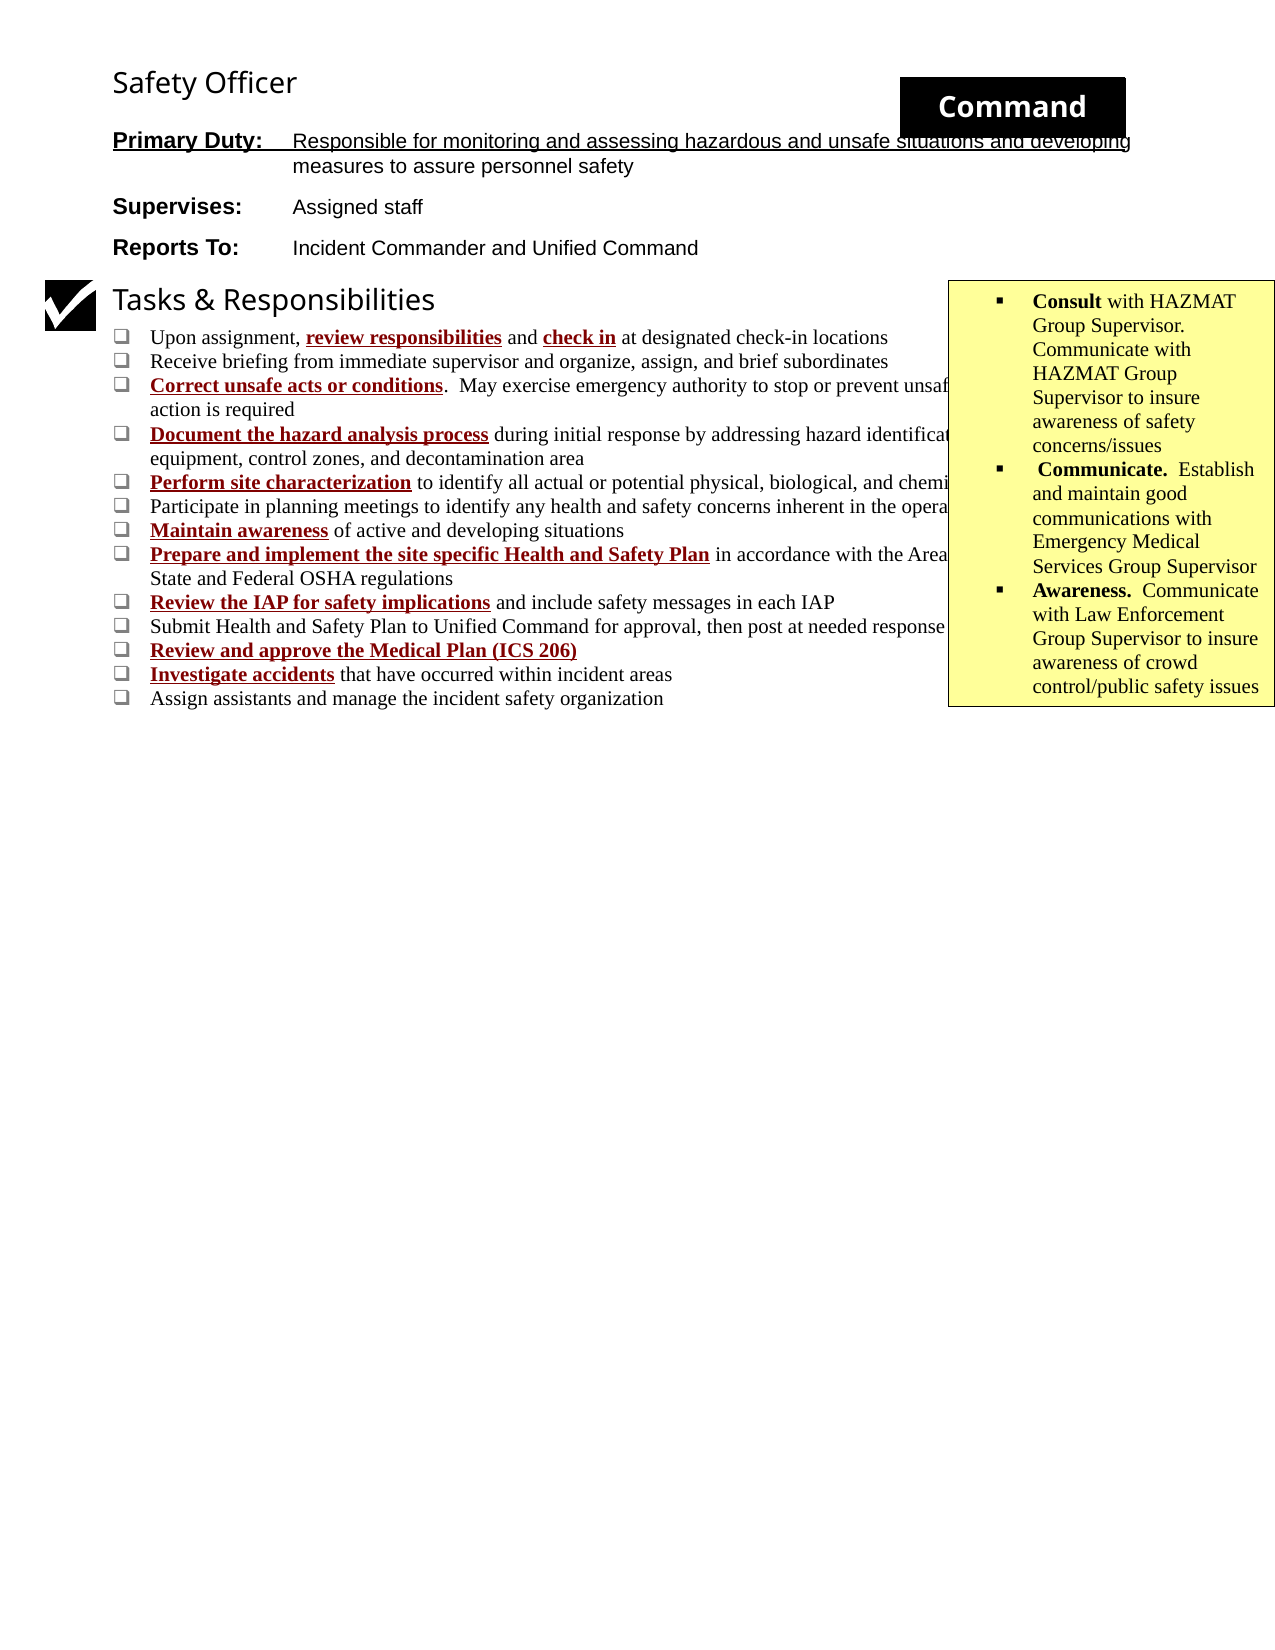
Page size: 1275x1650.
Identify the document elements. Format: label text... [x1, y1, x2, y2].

list Perform site characterization to identify all actual or potential physical, biological, and chemical hazards [112, 469, 948, 494]
text Primary Duty: Responsible for monitoring and assessing hazardous and unsafe situations and developing measures to assure personnel safety [112, 127, 1162, 178]
list Prepare and implement the site specific Health and Safety Plan in accordance with the Area Contingency Plan and State and Federal OSHA regulations [112, 542, 948, 590]
list Awareness. Communicate with Law Enforcement Group Supervisor to insure awareness of crowd control/public safety issues [995, 578, 1265, 698]
list Maintain awareness of active and developing situations [112, 518, 948, 542]
list Upon assignment, review responsibilities and check in at designated check-in locations [112, 325, 948, 349]
list Review the IAP for safety implications and include safety messages in each IAP [112, 590, 948, 614]
text Reports To: Incident Commander and Unified Command [112, 234, 1162, 261]
list Participate in planning meetings to identify any health and safety concerns inherent in the operations daily work-plan [112, 494, 948, 518]
list Review and approve the Medical Plan (ICS 206) [112, 638, 948, 662]
list Receive briefing from immediate supervisor and organize, assign, and brief subordinates [112, 349, 948, 373]
list Assign assistants and manage the incident safety organization [112, 686, 1162, 710]
list Correct unsafe acts or conditions. May exercise emergency authority to stop or prevent unsafe acts when immediate action is required [112, 373, 948, 421]
text Supervises: Assigned staff [112, 193, 1162, 219]
list Consult with HAZMAT Group Supervisor. Communicate with HAZMAT Group Supervisor to insure awareness of safety concerns/issues [995, 289, 1265, 457]
text Tasks & Responsibilities [112, 279, 1162, 319]
list Document the hazard analysis process during initial response by addressing hazard identification, personal protective equipment, control zones, and decontamination area [112, 421, 948, 469]
list Investigate accidents that have occurred within incident areas [112, 662, 948, 686]
list Communicate. Establish and maintain good communications with Emergency Medical Services Group Supervisor [995, 457, 1265, 578]
list Submit Health and Safety Plan to Unified Command for approval, then post at needed response locations [112, 614, 948, 638]
